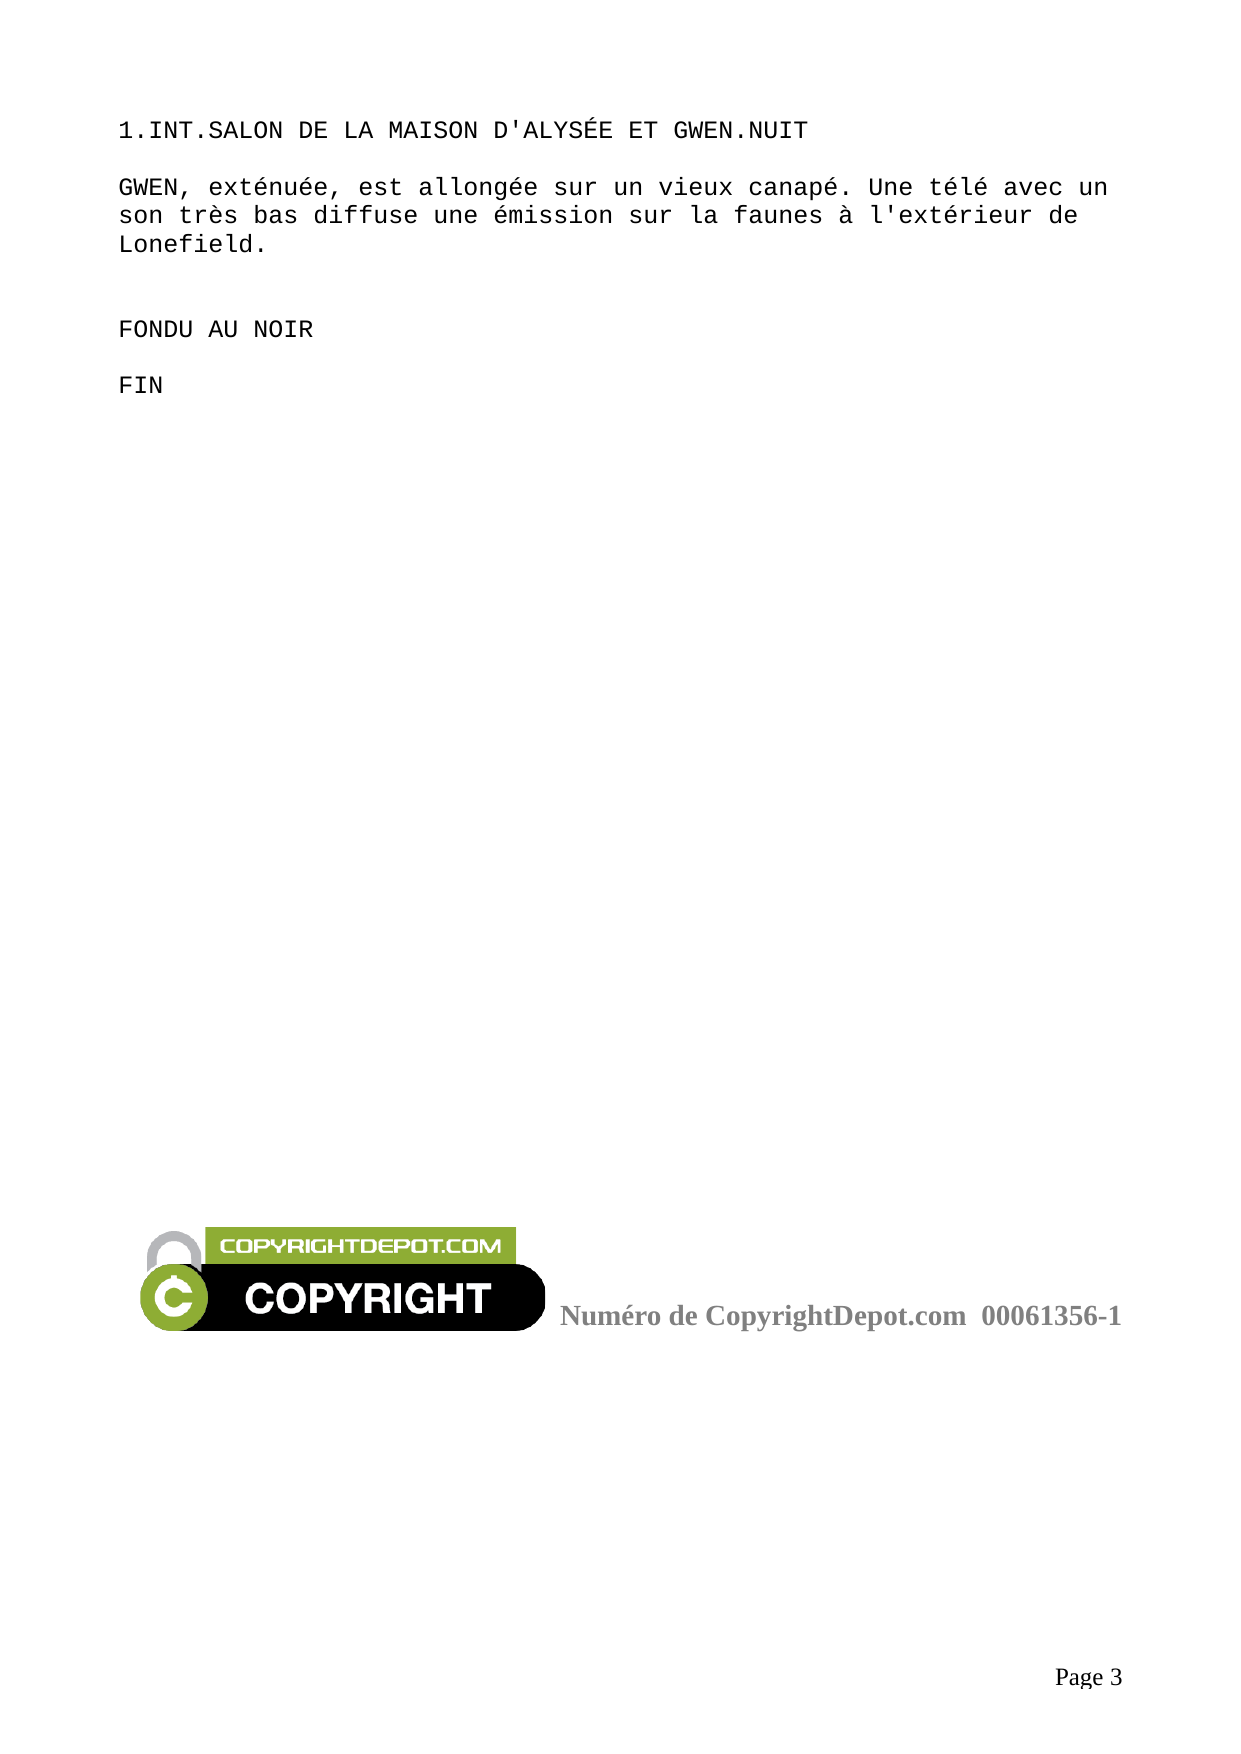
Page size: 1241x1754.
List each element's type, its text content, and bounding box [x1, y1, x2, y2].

text FONDU AU NOIR [118, 316, 1122, 345]
text 1.INT.SALON DE LA MAISON D'ALYSÉE ET GWEN.NUIT [118, 118, 1122, 146]
text FIN [118, 373, 1122, 401]
text GWEN, exténuée, est allongée sur un vieux canapé. Une télé avec un son très bas diffuse une émission sur la faunes à l'extérieur de Lonefield. [118, 175, 1122, 260]
subtitle Numéro de CopyrightDepot.com 00061356-1 [118, 1298, 1122, 1332]
picture [140, 1227, 546, 1331]
